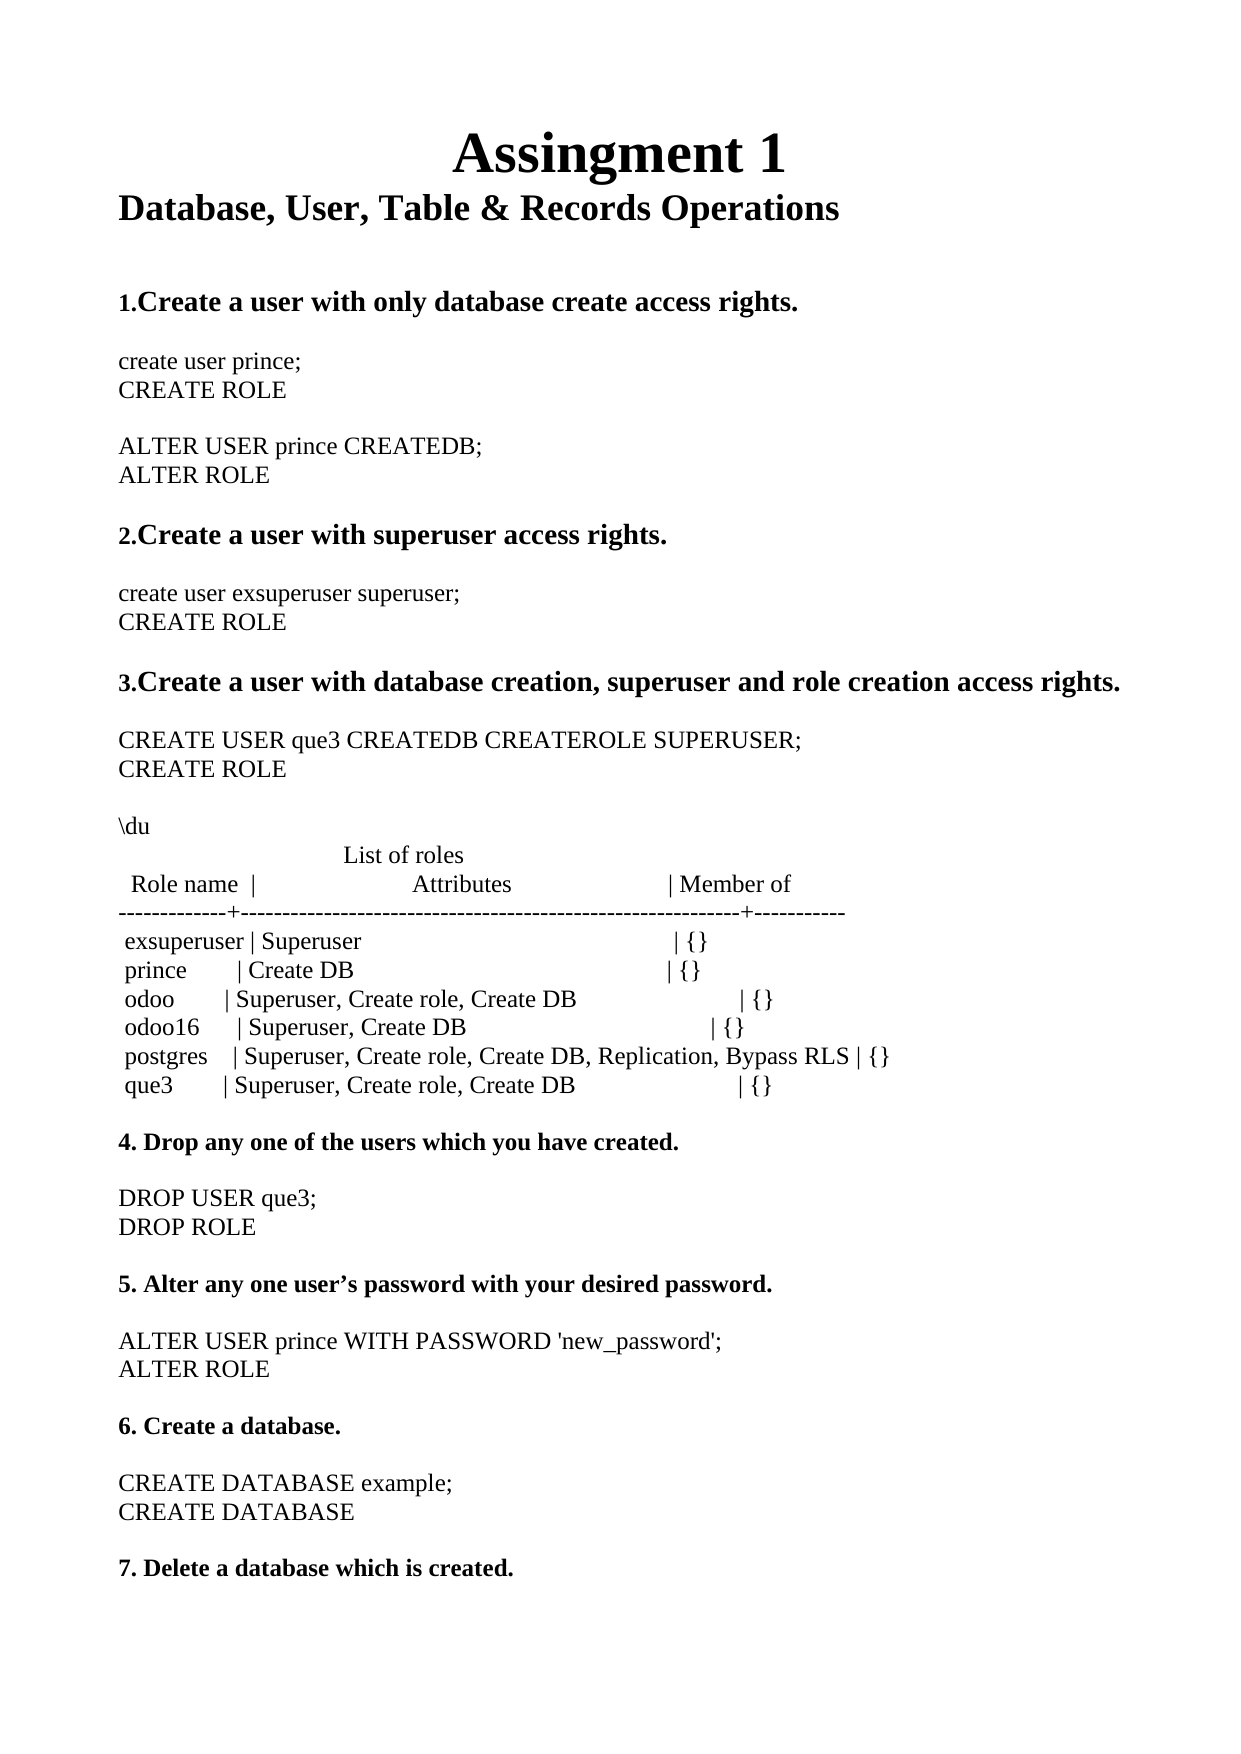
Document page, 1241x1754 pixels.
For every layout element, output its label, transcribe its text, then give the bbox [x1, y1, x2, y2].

text 7. Delete a database which is created. [118, 1553, 1122, 1582]
text 6. Create a database. [118, 1411, 1122, 1440]
text create user exsuperuser superuser; [118, 578, 1122, 607]
text ALTER USER prince WITH PASSWORD 'new_password'; [118, 1326, 1122, 1354]
text create user prince; [118, 346, 1122, 375]
text exsuperuser | Superuser | {} [118, 926, 1122, 955]
text que3 | Superuser, Create role, Create DB | {} [118, 1070, 1122, 1099]
text 5. Alter any one user’s password with your desired password. [118, 1269, 1122, 1298]
text -------------+------------------------------------------------------------+----------- [118, 897, 1122, 926]
text prince | Create DB | {} [118, 955, 1122, 984]
text List of roles [118, 840, 1122, 869]
text CREATE USER que3 CREATEDB CREATEROLE SUPERUSER; [118, 726, 1122, 754]
text CREATE ROLE [118, 607, 1122, 636]
text CREATE ROLE [118, 754, 1122, 783]
text \du [118, 811, 1122, 840]
text CREATE DATABASE [118, 1497, 1122, 1526]
text CREATE ROLE [118, 375, 1122, 403]
text ALTER USER prince CREATEDB; [118, 431, 1122, 460]
text CREATE DATABASE example; [118, 1468, 1122, 1497]
text Role name | Attributes | Member of [118, 869, 1122, 897]
text 4. Drop any one of the users which you have created. [118, 1127, 1122, 1155]
text 2.Create a user with superuser access rights. [118, 517, 1122, 551]
text odoo16 | Superuser, Create DB | {} [118, 1012, 1122, 1041]
text 3.Create a user with database creation, superuser and role creation access rights. [118, 664, 1122, 698]
text DROP USER que3; [118, 1183, 1122, 1212]
text postgres | Superuser, Create role, Create DB, Replication, Bypass RLS | {} [118, 1041, 1122, 1070]
text ALTER ROLE [118, 1354, 1122, 1383]
text Assingment 1 [118, 118, 1122, 185]
text DROP ROLE [118, 1212, 1122, 1241]
text 1.Create a user with only database create access rights. [118, 284, 1122, 318]
text odoo | Superuser, Create role, Create DB | {} [118, 984, 1122, 1012]
text ALTER ROLE [118, 460, 1122, 489]
text Database, User, Table & Records Operations [118, 185, 1122, 228]
